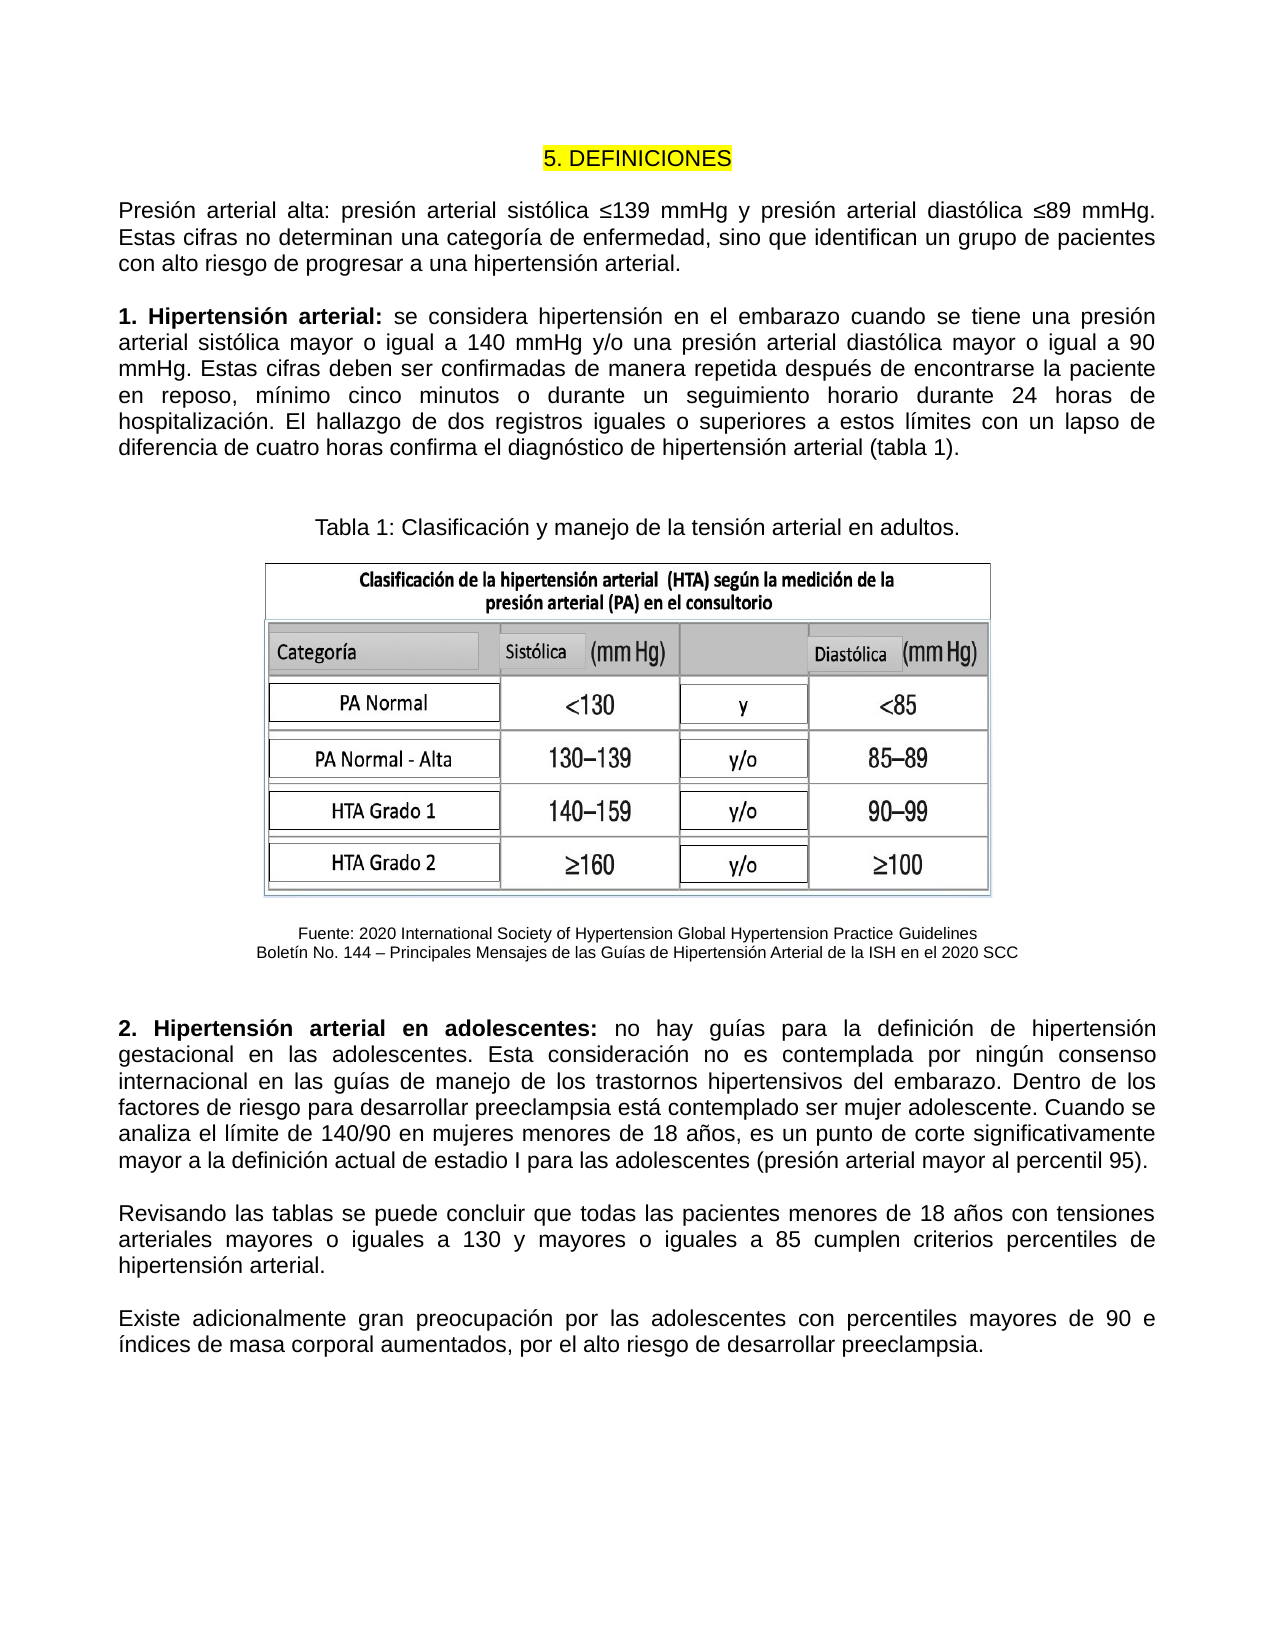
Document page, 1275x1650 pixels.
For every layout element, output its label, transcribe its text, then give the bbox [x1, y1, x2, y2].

text Revisando las tablas se puede concluir que todas las pacientes menores de 18 años con tensiones arteriales mayores o iguales a 130 y mayores o iguales a 85 cumplen criterios percentiles de hipertensión arterial. [118, 1199, 1157, 1278]
text 5. DEFINICIONES [118, 144, 1157, 171]
picture [263, 559, 993, 898]
text Tabla 1: Clasificación y manejo de la tensión arterial en adultos. [118, 513, 1157, 540]
text Boletín No. 144 – Principales Mensajes de las Guías de Hipertensión Arterial de la ISH en el 2020 SCC [118, 943, 1157, 962]
text 1. Hipertensión arterial: se considera hipertensión en el embarazo cuando se tiene una presión arterial sistólica mayor o igual a 140 mmHg y/o una presión arterial diastólica mayor o igual a 90 mmHg. Estas cifras deben ser confirmadas de manera repetida después de encontrarse la paciente en reposo, mínimo cinco minutos o durante un seguimiento horario durante 24 horas de hospitalización. El hallazgo de dos registros iguales o superiores a estos límites con un lapso de diferencia de cuatro horas confirma el diagnóstico de hipertensión arterial (tabla 1). [118, 303, 1157, 461]
text 2. Hipertensión arterial en adolescentes: no hay guías para la definición de hipertensión gestacional en las adolescentes. Esta consideración no es contemplada por ningún consenso internacional en las guías de manejo de los trastornos hipertensivos del embarazo. Dentro de los factores de riesgo para desarrollar preeclampsia está contemplado ser mujer adolescente. Cuando se analiza el límite de 140/90 en mujeres menores de 18 años, es un punto de corte significativamente mayor a la definición actual de estadio I para las adolescentes (presión arterial mayor al percentil 95). [118, 1015, 1157, 1173]
text Presión arterial alta: presión arterial sistólica ≤139 mmHg y presión arterial diastólica ≤89 mmHg. Estas cifras no determinan una categoría de enfermedad, sino que identifican un grupo de pacientes con alto riesgo de progresar a una hipertensión arterial. [118, 197, 1157, 276]
text Existe adicionalmente gran preocupación por las adolescentes con percentiles mayores de 90 e índices de masa corporal aumentados, por el alto riesgo de desarrollar preeclampsia. [118, 1305, 1157, 1358]
text Fuente: 2020 International Society of Hypertension Global Hypertension Practice Guidelines [118, 924, 1157, 943]
